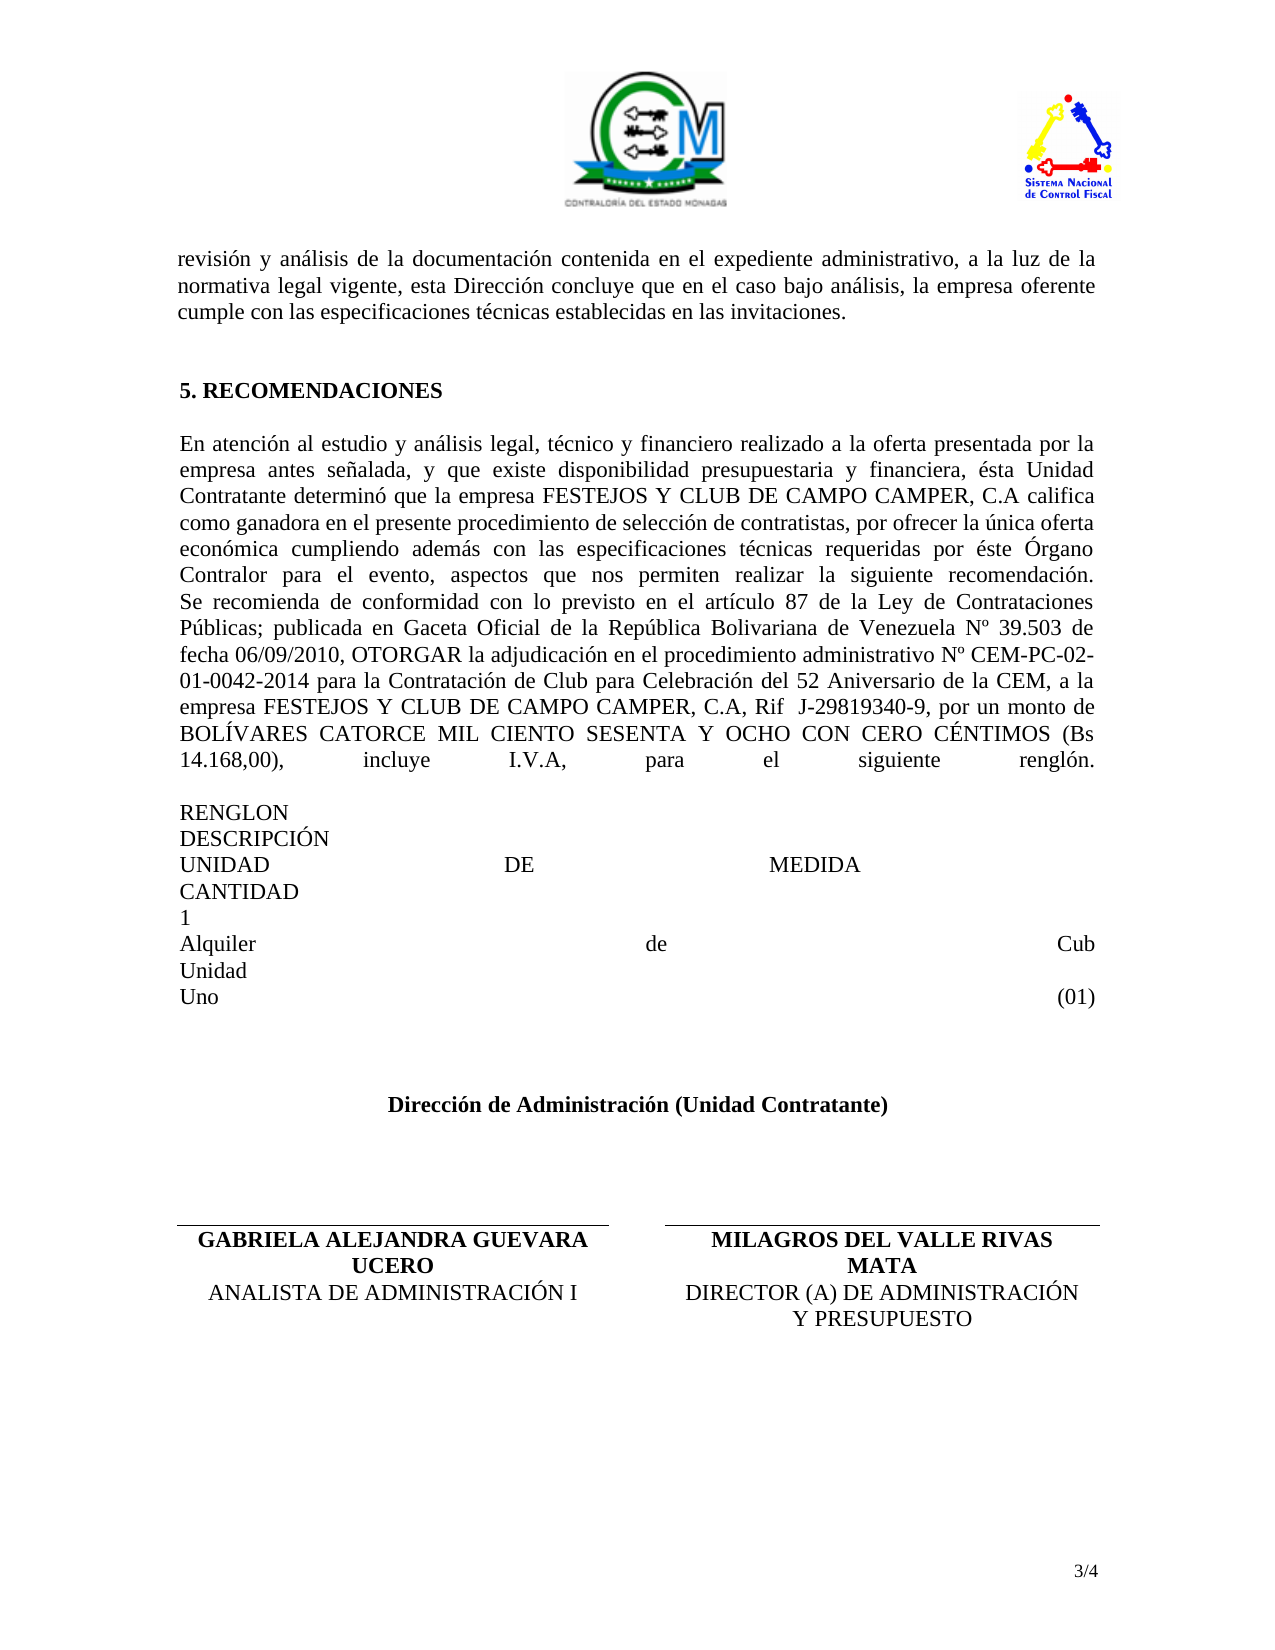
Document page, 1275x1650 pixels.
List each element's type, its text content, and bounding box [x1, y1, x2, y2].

text revisión y análisis de la documentación contenida en el expediente administrativo, a la luz de la normativa legal vigente, esta Dirección concluye que en el caso bajo análisis, la empresa oferente cumple con las especificaciones técnicas establecidas en las invitaciones. [177, 245, 1098, 324]
picture [562, 69, 730, 210]
picture [1017, 91, 1121, 201]
text En atención al estudio y análisis legal, técnico y financiero realizado a la oferta presentada por la empresa antes señalada, y que existe disponibilidad presupuestaria y financiera, ésta Unidad Contratante determinó que la empresa FESTEJOS Y CLUB DE CAMPO CAMPER, C.A califica como ganadora en el presente procedimiento de selección de contratistas, por ofrecer la única oferta económica cumpliendo además con las especificaciones técnicas requeridas por éste Órgano Contralor para el evento, aspectos que nos permiten realizar la siguiente recomendación. Se recomienda de conformidad con lo previsto en el artículo 87 de la Ley de Contrataciones Públicas; publicada en Gaceta Oficial de la República Bolivariana de Venezuela Nº 39.503 de fecha 06/09/2010, OTORGAR la adjudicación en el procedimiento administrativo Nº CEM-PC-02-01-0042-2014 para la Contratación de Club para Celebración del 52 Aniversario de la CEM, a la empresa FESTEJOS Y CLUB DE CAMPO CAMPER, C.A, Rif J-29819340-9, por un monto de BOLÍVARES CATORCE MIL CIENTO SESENTA Y OCHO CON CERO CÉNTIMOS (Bs 14.168,00), incluye I.V.A, para el siguiente renglón. RENGLON DESCRIPCIÓN UNIDAD DE MEDIDA CANTIDAD 1 Alquiler de Cub Unidad Uno (01) [179, 430, 1095, 1036]
table_header Dirección de Administración (Unidad Contratante) [178, 1091, 1098, 1143]
text 5. RECOMENDACIONES [179, 377, 1095, 403]
table_header GABRIELA ALEJANDRA GUEVARA UCERO ANALISTA DE ADMINISTRACIÓN I [177, 1226, 608, 1331]
table_header [609, 1225, 665, 1331]
table_header MILAGROS DEL VALLE RIVAS MATA DIRECTOR (A) DE ADMINISTRACIÓN Y PRESUPUESTO [665, 1226, 1099, 1331]
